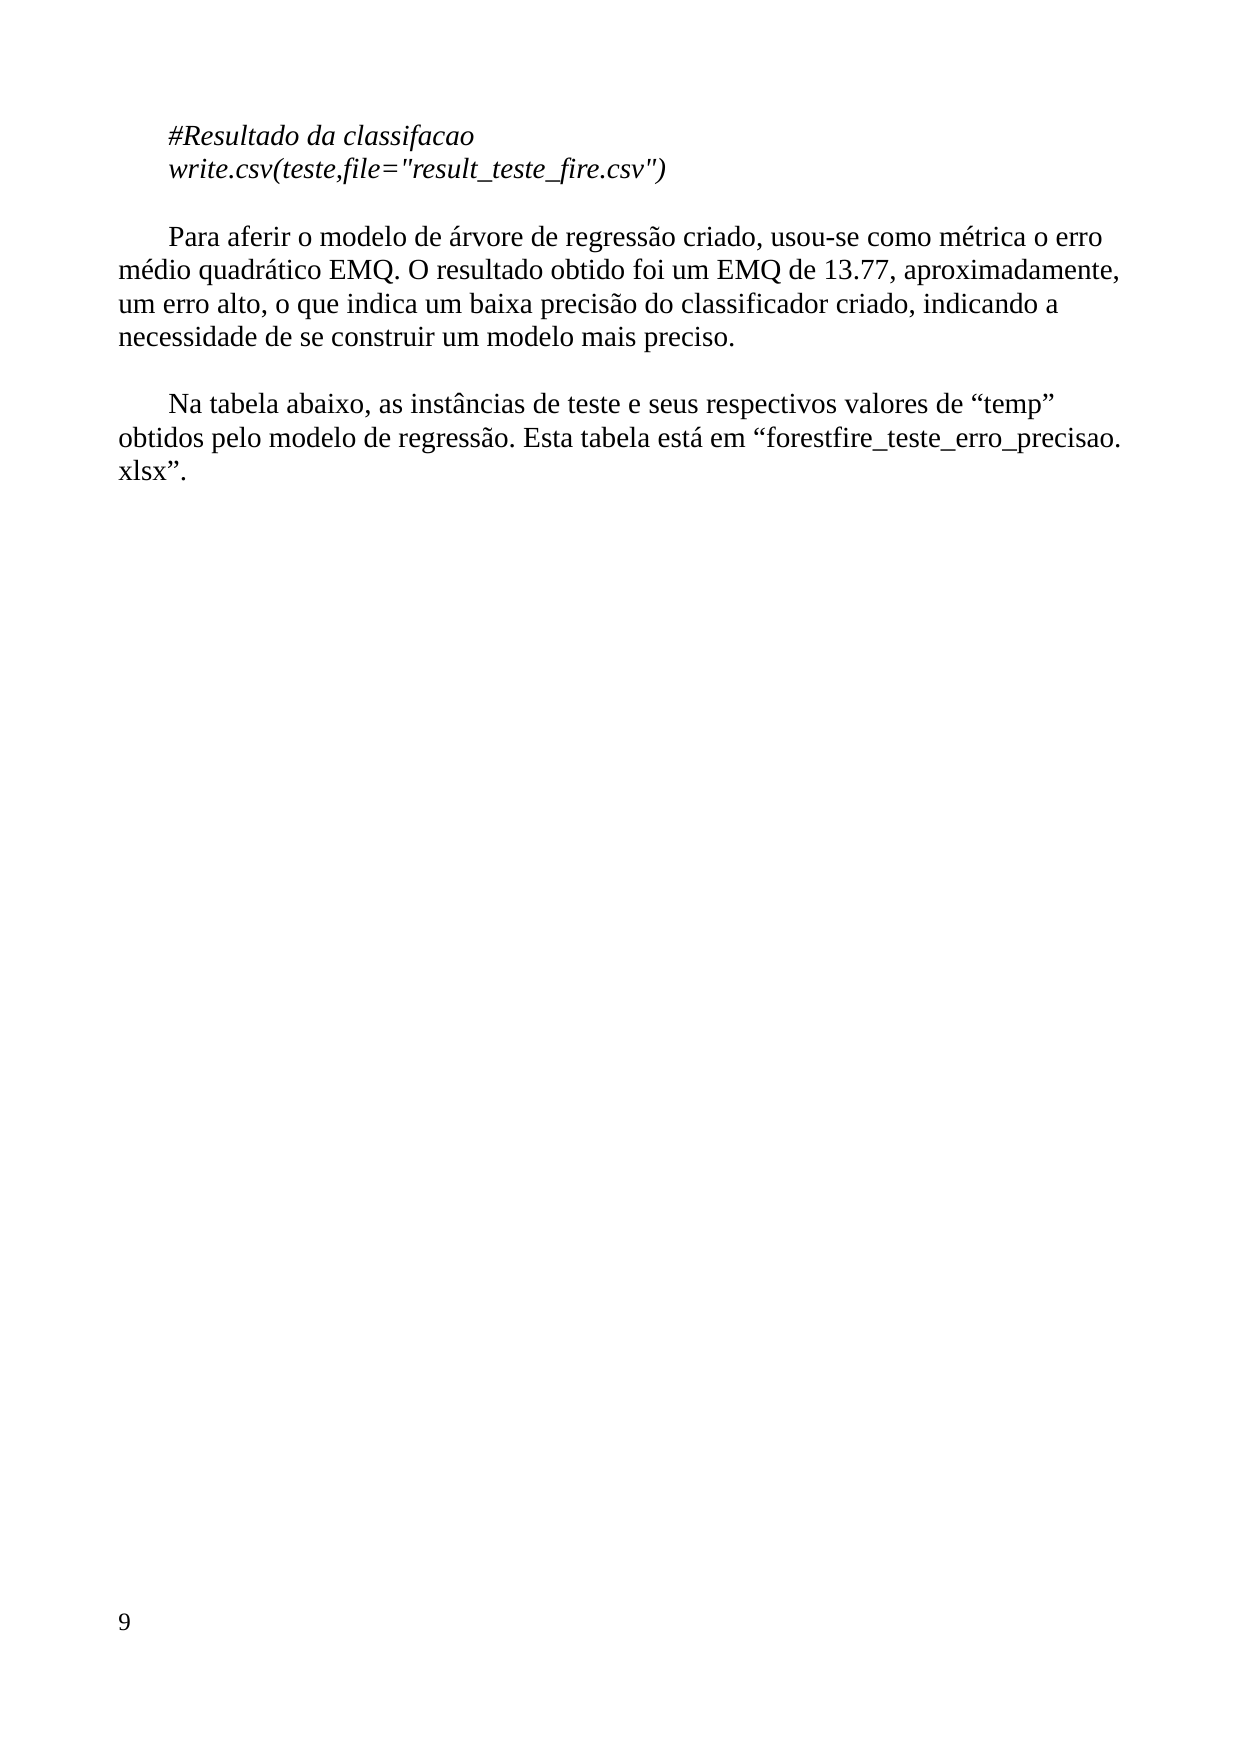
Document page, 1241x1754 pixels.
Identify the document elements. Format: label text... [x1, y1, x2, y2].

text write.csv(teste,file="result_teste_fire.csv") [118, 152, 1122, 185]
text #Resultado da classifacao [118, 118, 1122, 152]
text Para aferir o modelo de árvore de regressão criado, usou-se como métrica o erro médio quadrático EMQ. O resultado obtido foi um EMQ de 13.77, aproximadamente, um erro alto, o que indica um baixa precisão do classificador criado, indicando a necessidade de se construir um modelo mais preciso. [118, 219, 1122, 353]
text Na tabela abaixo, as instâncias de teste e seus respectivos valores de “temp” obtidos pelo modelo de regressão. Esta tabela está em “forestfire_teste_erro_precisao. xlsx”. [118, 386, 1122, 487]
